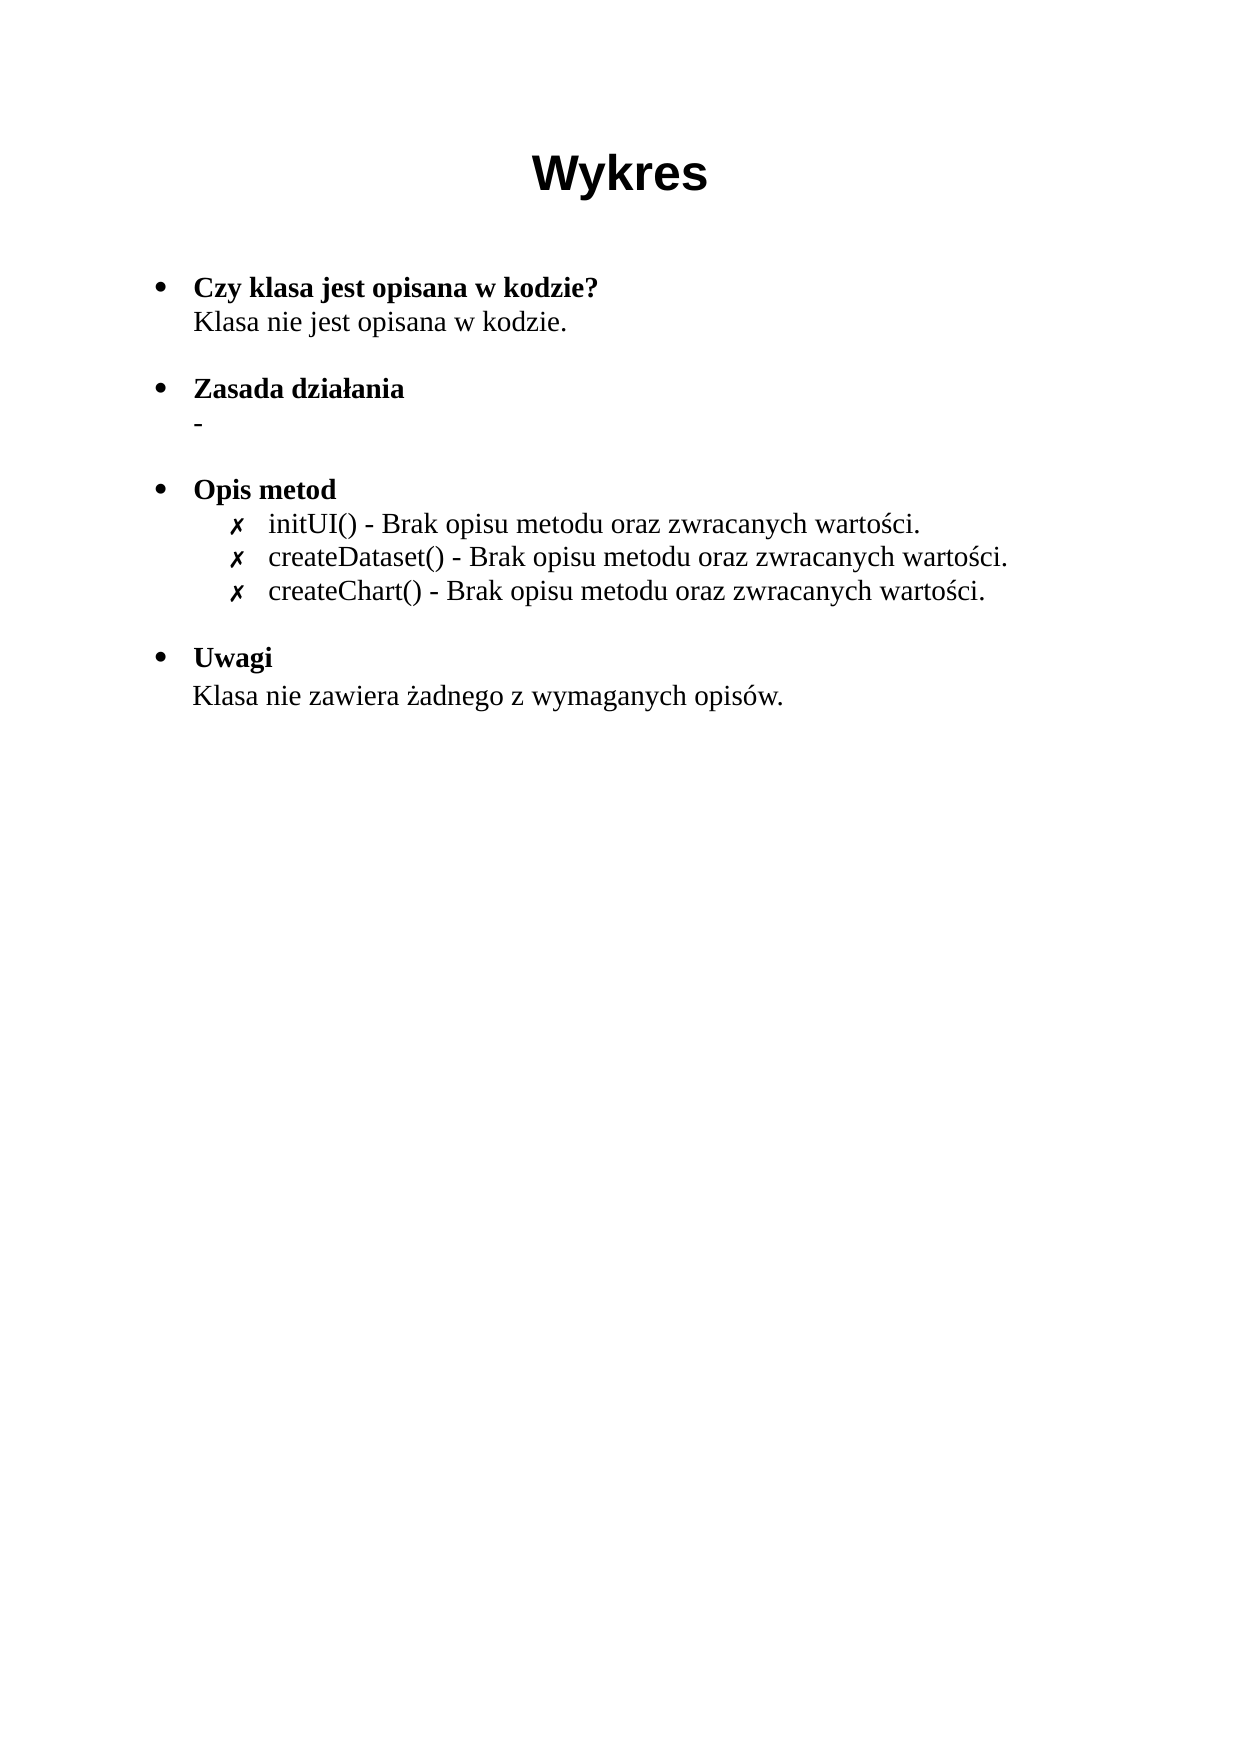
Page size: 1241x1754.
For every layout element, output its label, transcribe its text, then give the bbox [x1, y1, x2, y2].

list - [193, 405, 1122, 472]
list createChart() - Brak opisu metodu oraz zwracanych wartości. [231, 573, 1122, 640]
list Klasa nie jest opisana w kodzie. [193, 304, 1122, 371]
subtitle Wykres [118, 143, 1122, 201]
text Klasa nie zawiera żadnego z wymaganych opisów. [118, 674, 1122, 713]
list Czy klasa jest opisana w kodzie? [156, 271, 1122, 304]
list Uwagi [156, 640, 1122, 674]
list createDataset() - Brak opisu metodu oraz zwracanych wartości. [231, 539, 1122, 573]
list initUI() - Brak opisu metodu oraz zwracanych wartości. [231, 506, 1122, 539]
list Opis metod [156, 472, 1122, 506]
list Zasada działania [156, 371, 1122, 405]
